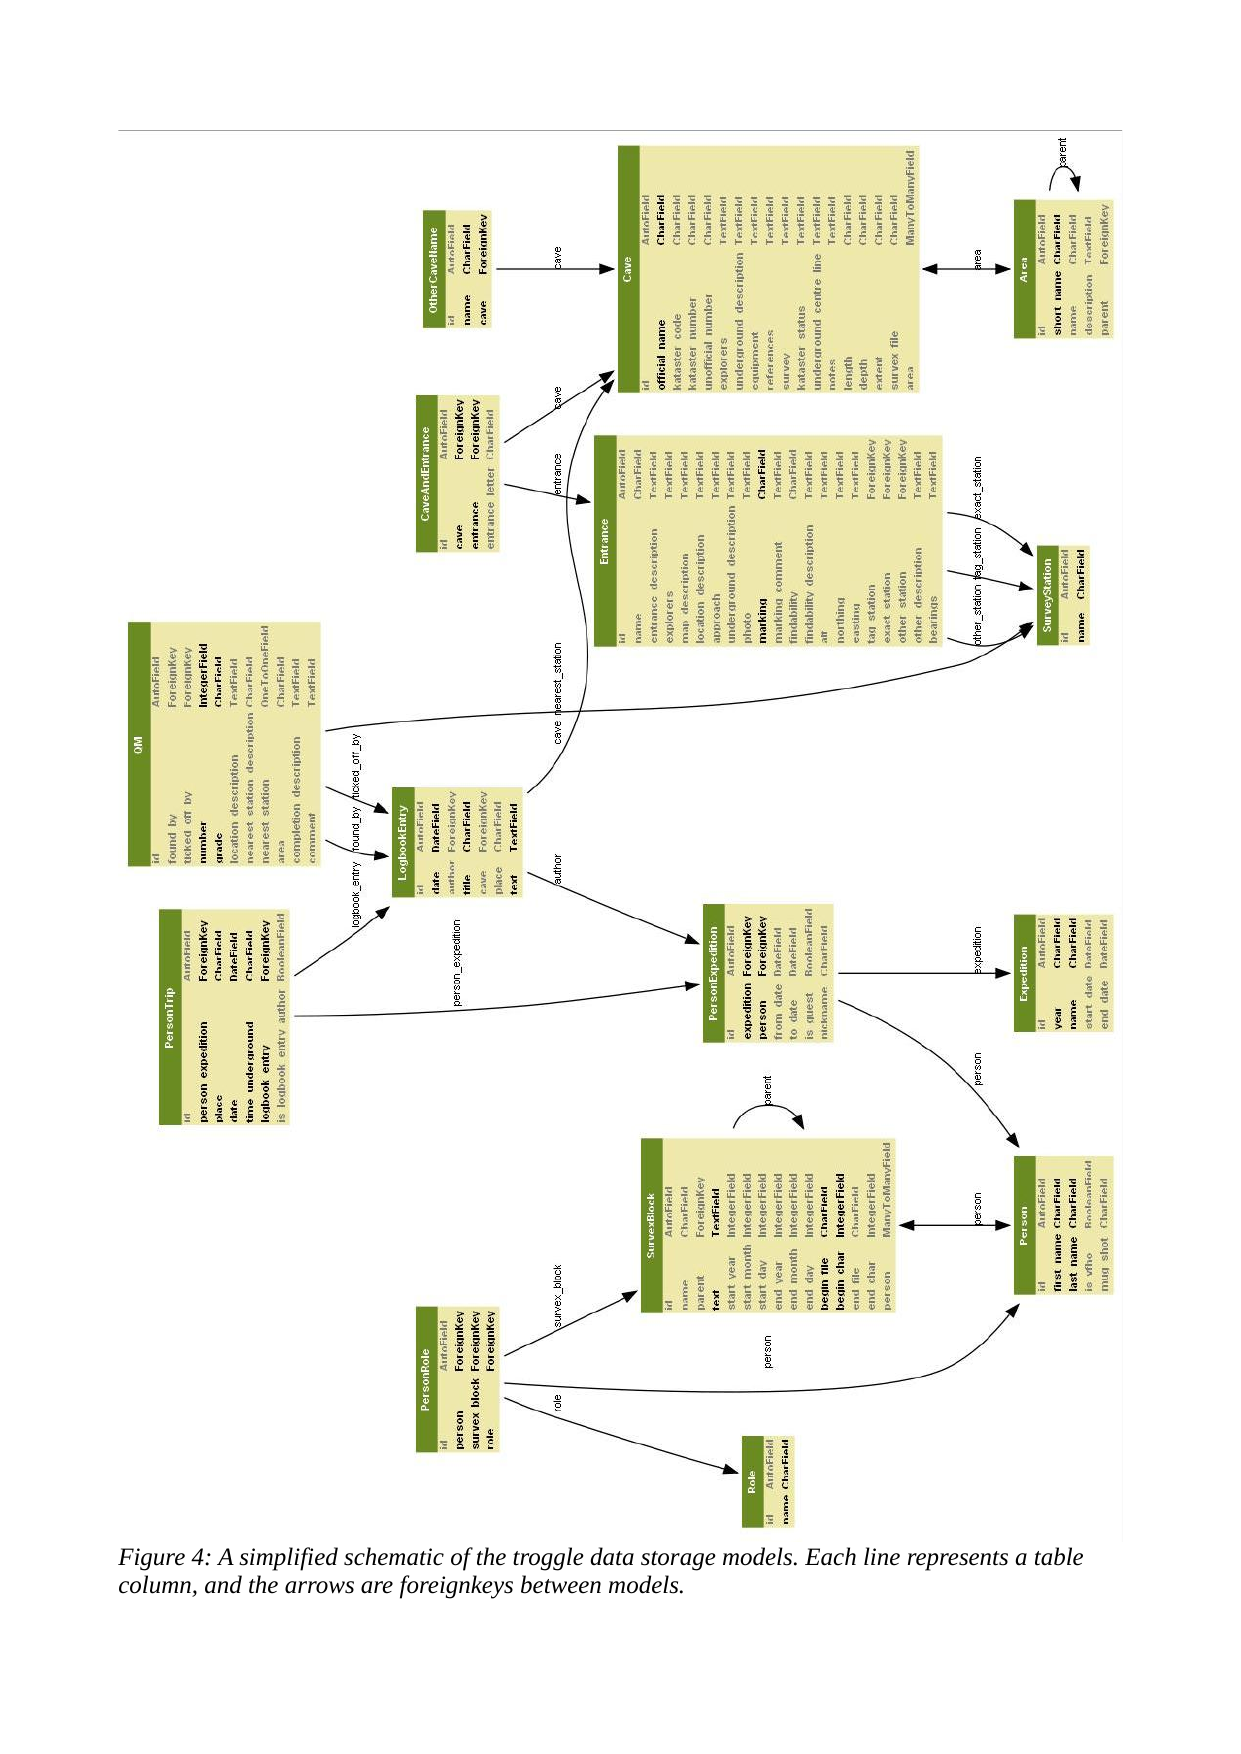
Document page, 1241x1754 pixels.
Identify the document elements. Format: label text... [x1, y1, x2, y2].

text Figure 4: A simplified schematic of the troggle data storage models. Each line represents a table column, and the arrows are foreignkeys between models. [118, 1542, 1122, 1599]
picture [118, 130, 1123, 1542]
